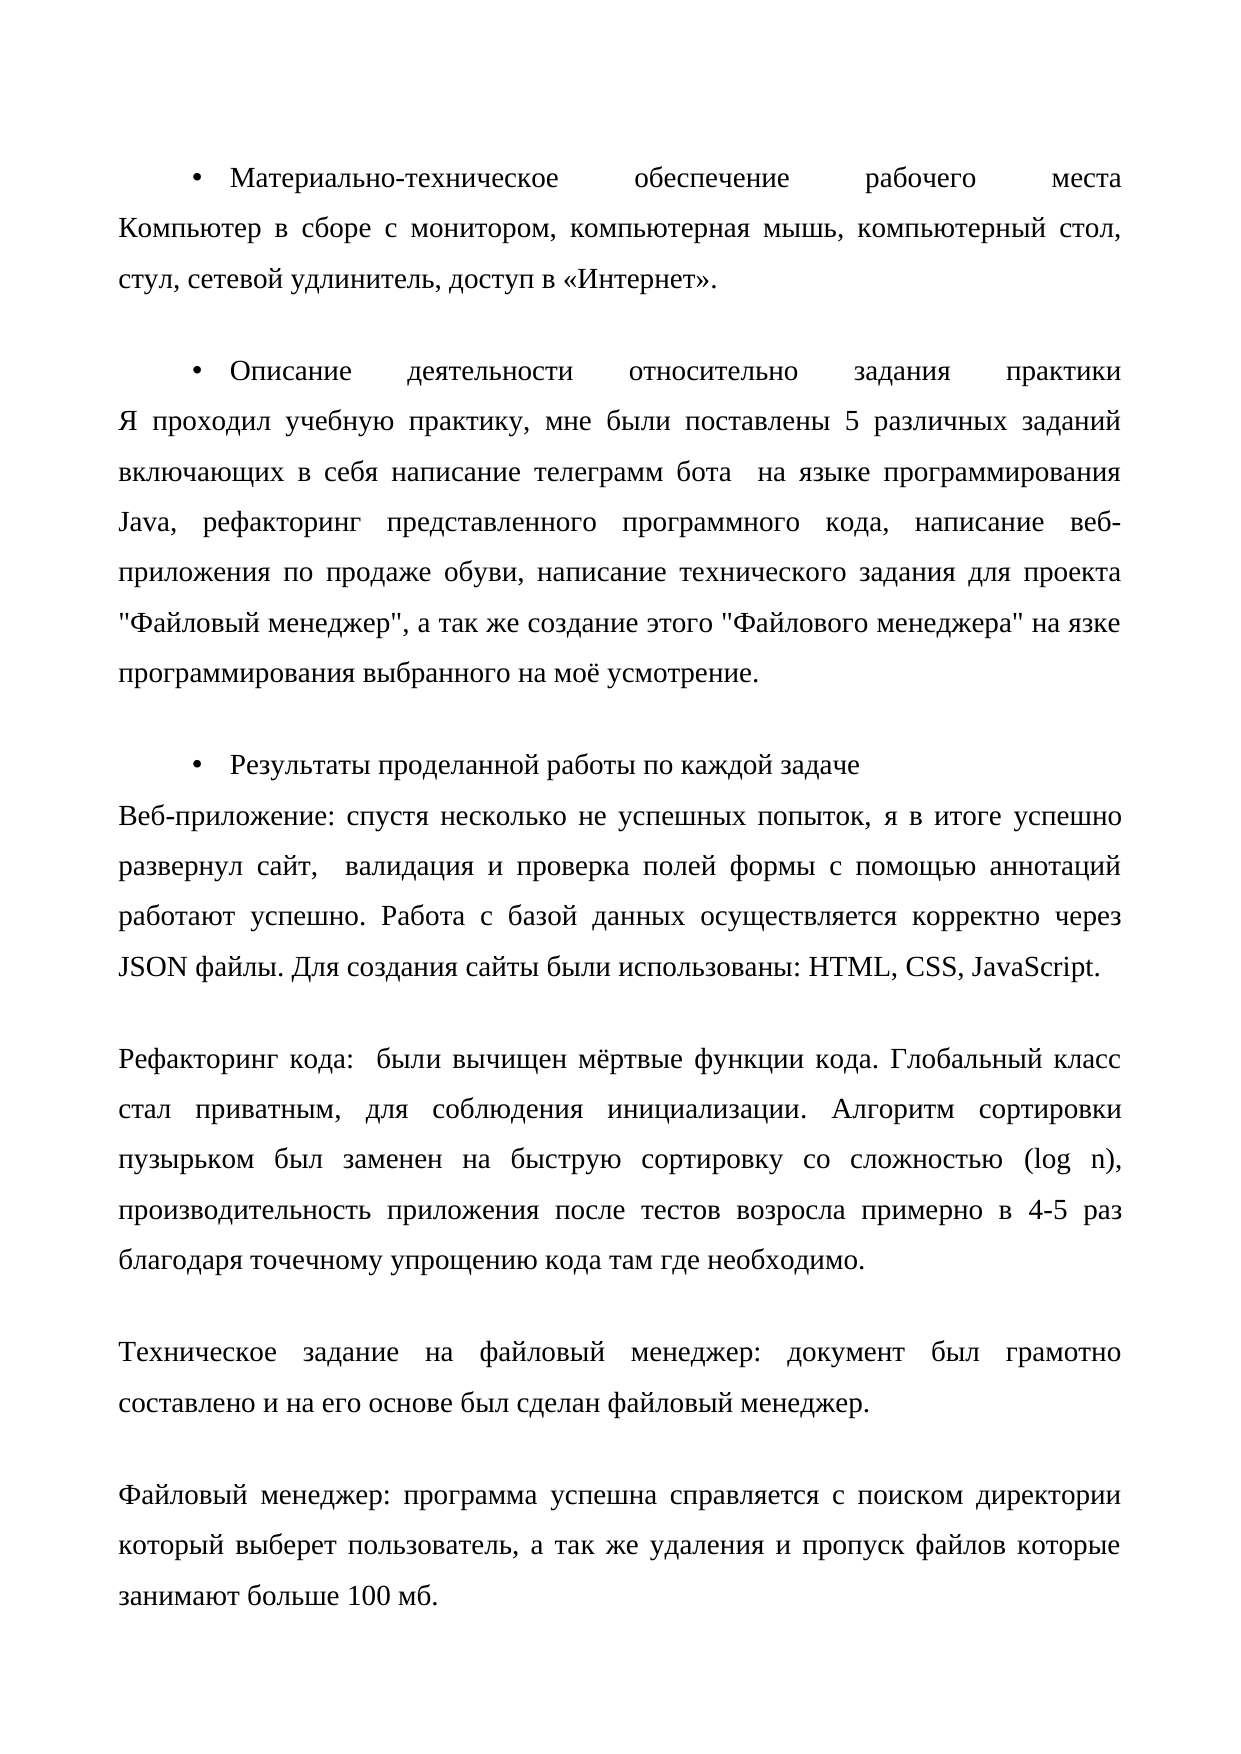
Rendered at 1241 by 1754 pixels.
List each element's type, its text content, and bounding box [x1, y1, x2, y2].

text Техническое задание на файловый менеджер: документ был грамотно составлено и на его основе был сделан файловый менеджер. [118, 1334, 1122, 1418]
list Описание деятельности относительно задания практики Я проходил учебную практику, мне были поставлены 5 различных заданий включающих в себя написание телеграмм бота на языке программирования Java, рефакторинг представленного программного кода, написание веб-приложения по продаже обуви, написание технического задания для проекта "Файловый менеджер", а так же создание этого "Файлового менеджера" на язке программирования выбранного на моё усмотрение. [81, 353, 1122, 689]
text Файловый менеджер: программа успешна справляется с поиском директории который выберет пользователь, а так же удаления и пропуск файлов которые занимают больше 100 мб. [118, 1477, 1122, 1611]
list Материально-техническое обеспечение рабочего места Компьютер в сборе с монитором, компьютерная мышь, компьютерный стол, стул, сетевой удлинитель, доступ в «Интернет». [81, 160, 1122, 294]
text Веб-приложение: спустя несколько не успешных попыток, я в итоге успешно развернул сайт, валидация и проверка полей формы с помощью аннотаций работают успешно. Работа с базой данных осуществляется корректно через JSON файлы. Для создания сайты были использованы: HTML, CSS, JavaScript. [118, 798, 1122, 982]
text Рефакторинг кода: были вычищен мёртвые функции кода. Глобальный класс стал приватным, для соблюдения инициализации. Алгоритм сортировки пузырьком был заменен на быструю сортировку со сложностью (log n), производительность приложения после тестов возросла примерно в 4-5 раз благодаря точечному упрощению кода там где необходимо. [118, 1041, 1122, 1276]
list Результаты проделанной работы по каждой задаче [81, 747, 1122, 781]
